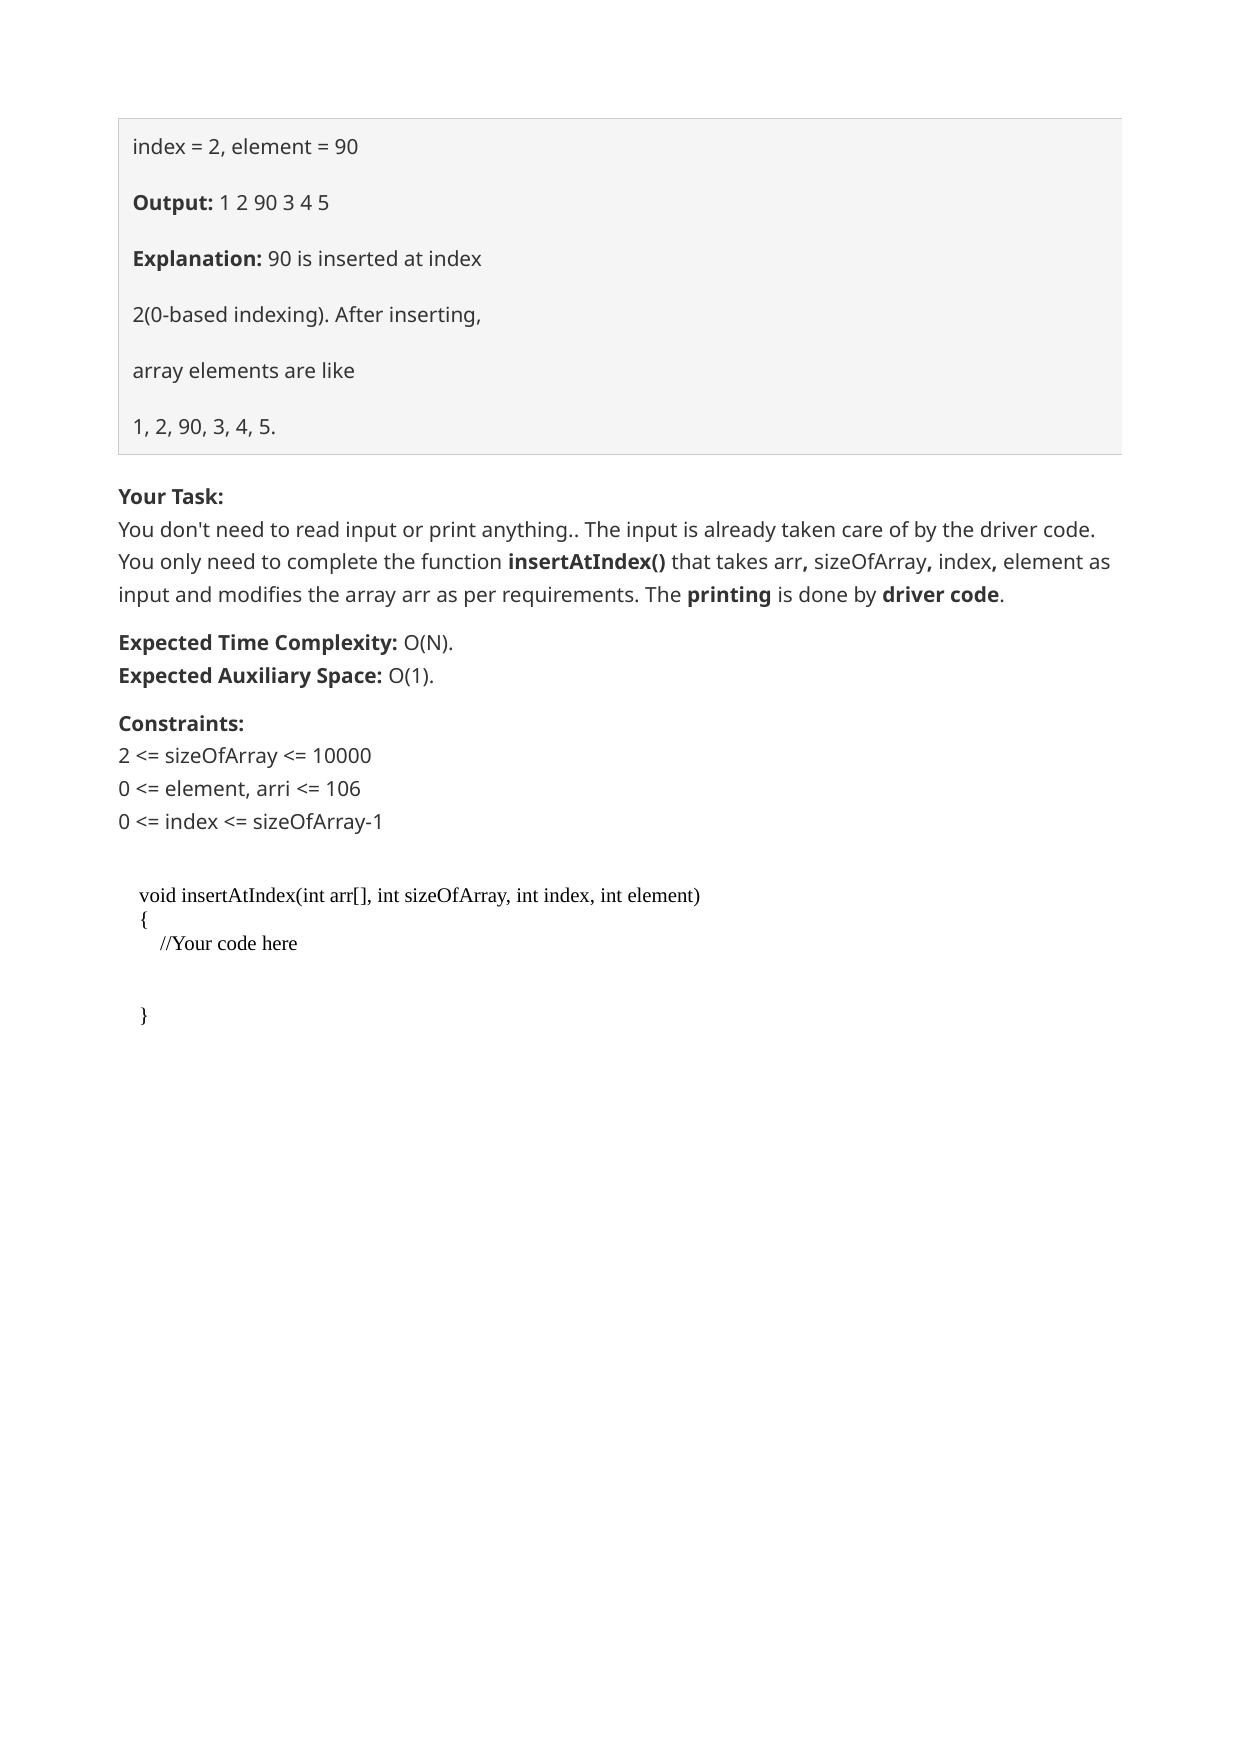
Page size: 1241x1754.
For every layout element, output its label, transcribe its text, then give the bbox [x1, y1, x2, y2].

text } [118, 1003, 1122, 1027]
text 1, 2, 90, 3, 4, 5. [119, 398, 1122, 454]
text array elements are like [119, 342, 1122, 384]
text //Your code here [118, 931, 1122, 955]
text Expected Time Complexity: O(N). Expected Auxiliary Space: O(1). [118, 628, 1122, 689]
text Output: 1 2 90 3 4 5 [119, 174, 1122, 217]
text index = 2, element = 90 [119, 119, 1122, 161]
text Constraints: 2 <= sizeOfArray <= 10000 0 <= element, arri <= 106 0 <= index <= sizeOfArray-1 [118, 709, 1122, 835]
text Your Task: You don't need to read input or print anything.. The input is already taken care of by the driver code. You only need to complete the function insertAtIndex() that takes arr, sizeOfArray, index, element as input and modifies the array arr as per requirements. The printing is done by driver code. [118, 482, 1122, 608]
text void insertAtIndex(int arr[], int sizeOfArray, int index, int element) [118, 883, 1122, 907]
text 2(0-based indexing). After inserting, [119, 286, 1122, 328]
text Explanation: 90 is inserted at index [119, 230, 1122, 273]
text { [118, 907, 1122, 931]
